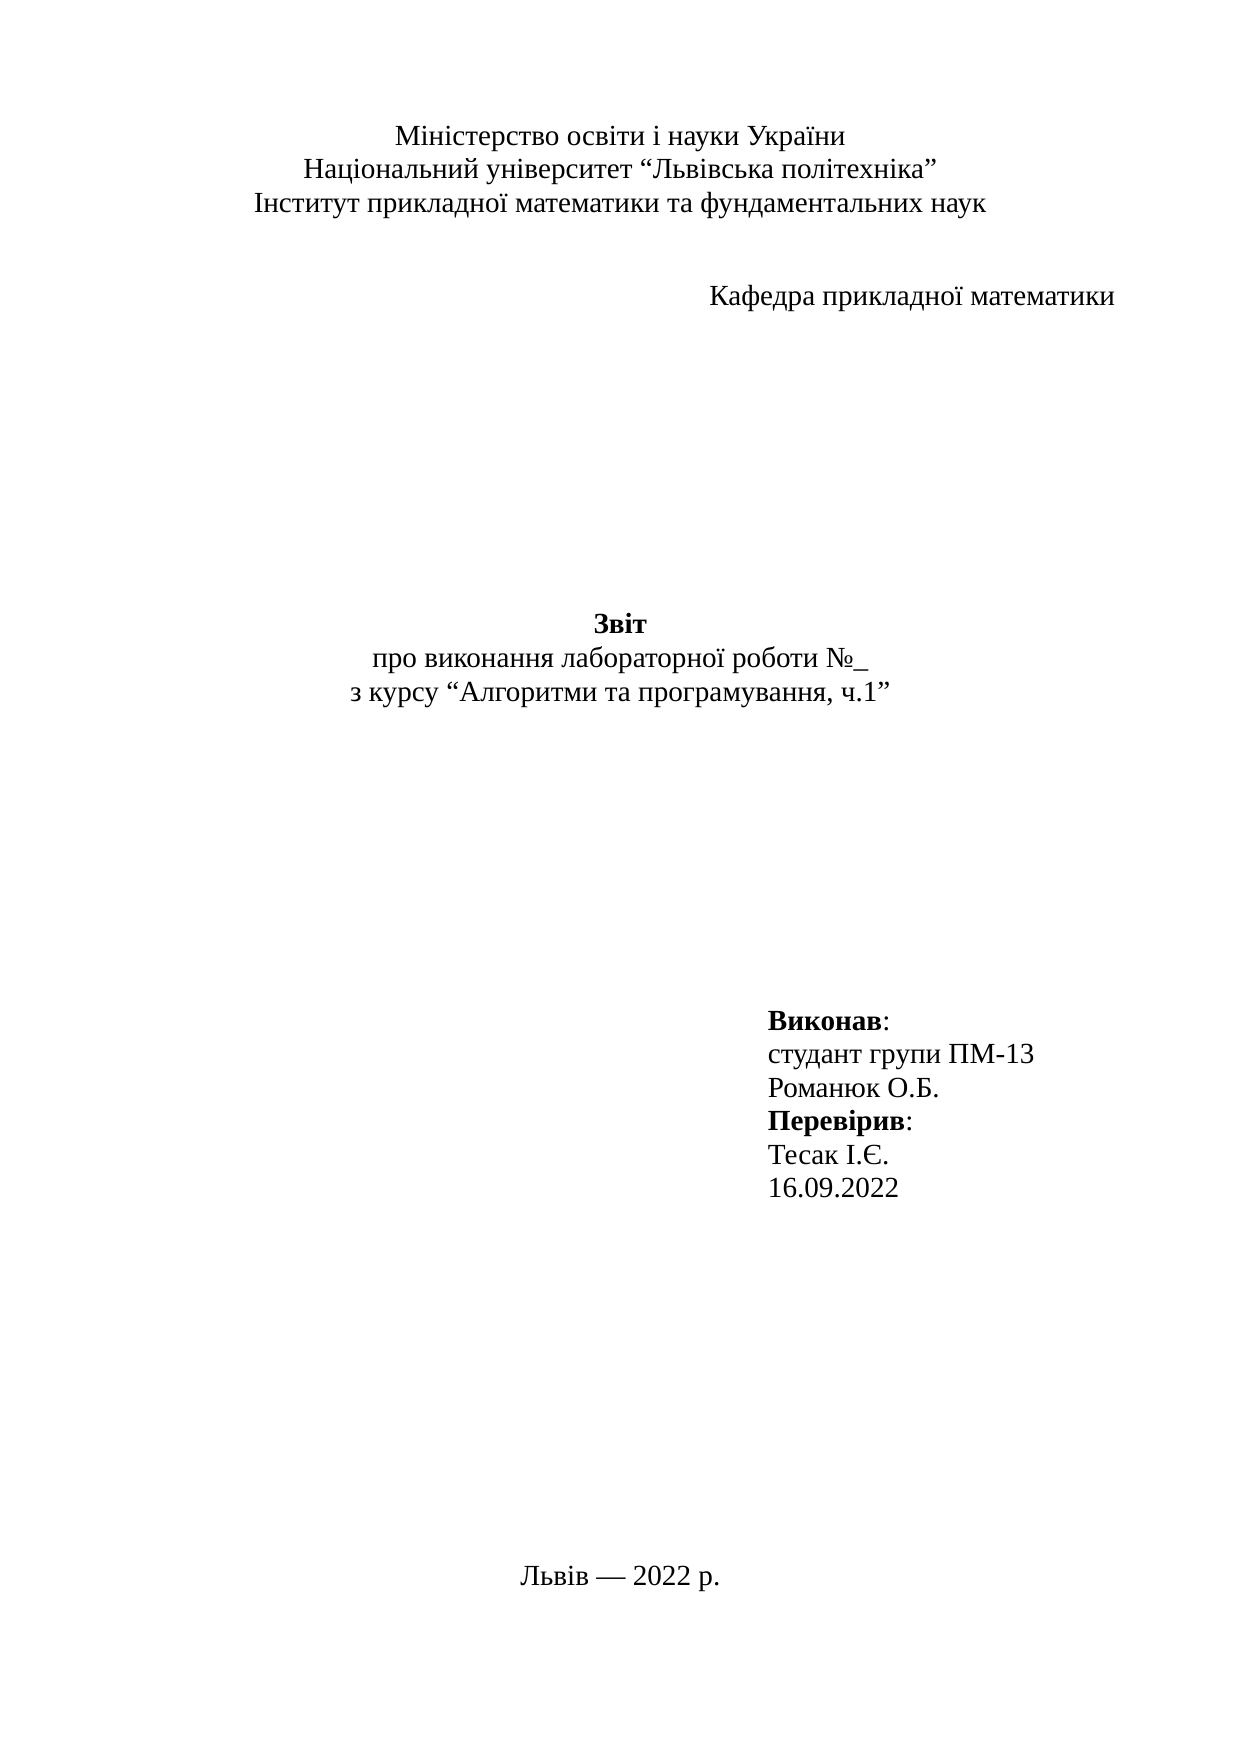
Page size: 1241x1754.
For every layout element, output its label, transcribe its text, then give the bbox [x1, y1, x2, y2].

text з курсу “Алгоритми та програмування, ч.1” [118, 674, 1122, 707]
text Міністерство освіти і науки України [118, 118, 1122, 152]
text про виконання лабораторної роботи №_ [118, 640, 1122, 674]
text Кафедра прикладної математики [118, 278, 1122, 311]
text Інститут прикладної математики та фундаментальних наук [118, 185, 1122, 219]
text Виконав: [768, 1003, 1122, 1036]
text Звіт [118, 607, 1122, 640]
text Перевірив: [768, 1103, 1122, 1137]
text Тесак І.Є. [768, 1137, 1122, 1170]
text Львів — 2022 р. [118, 1558, 1122, 1592]
text 16.09.2022 [768, 1170, 1122, 1204]
text студант групи ПМ-13 [768, 1036, 1122, 1070]
text Романюк О.Б. [768, 1070, 1122, 1103]
text Національний університет “Львівська політехніка” [118, 152, 1122, 185]
